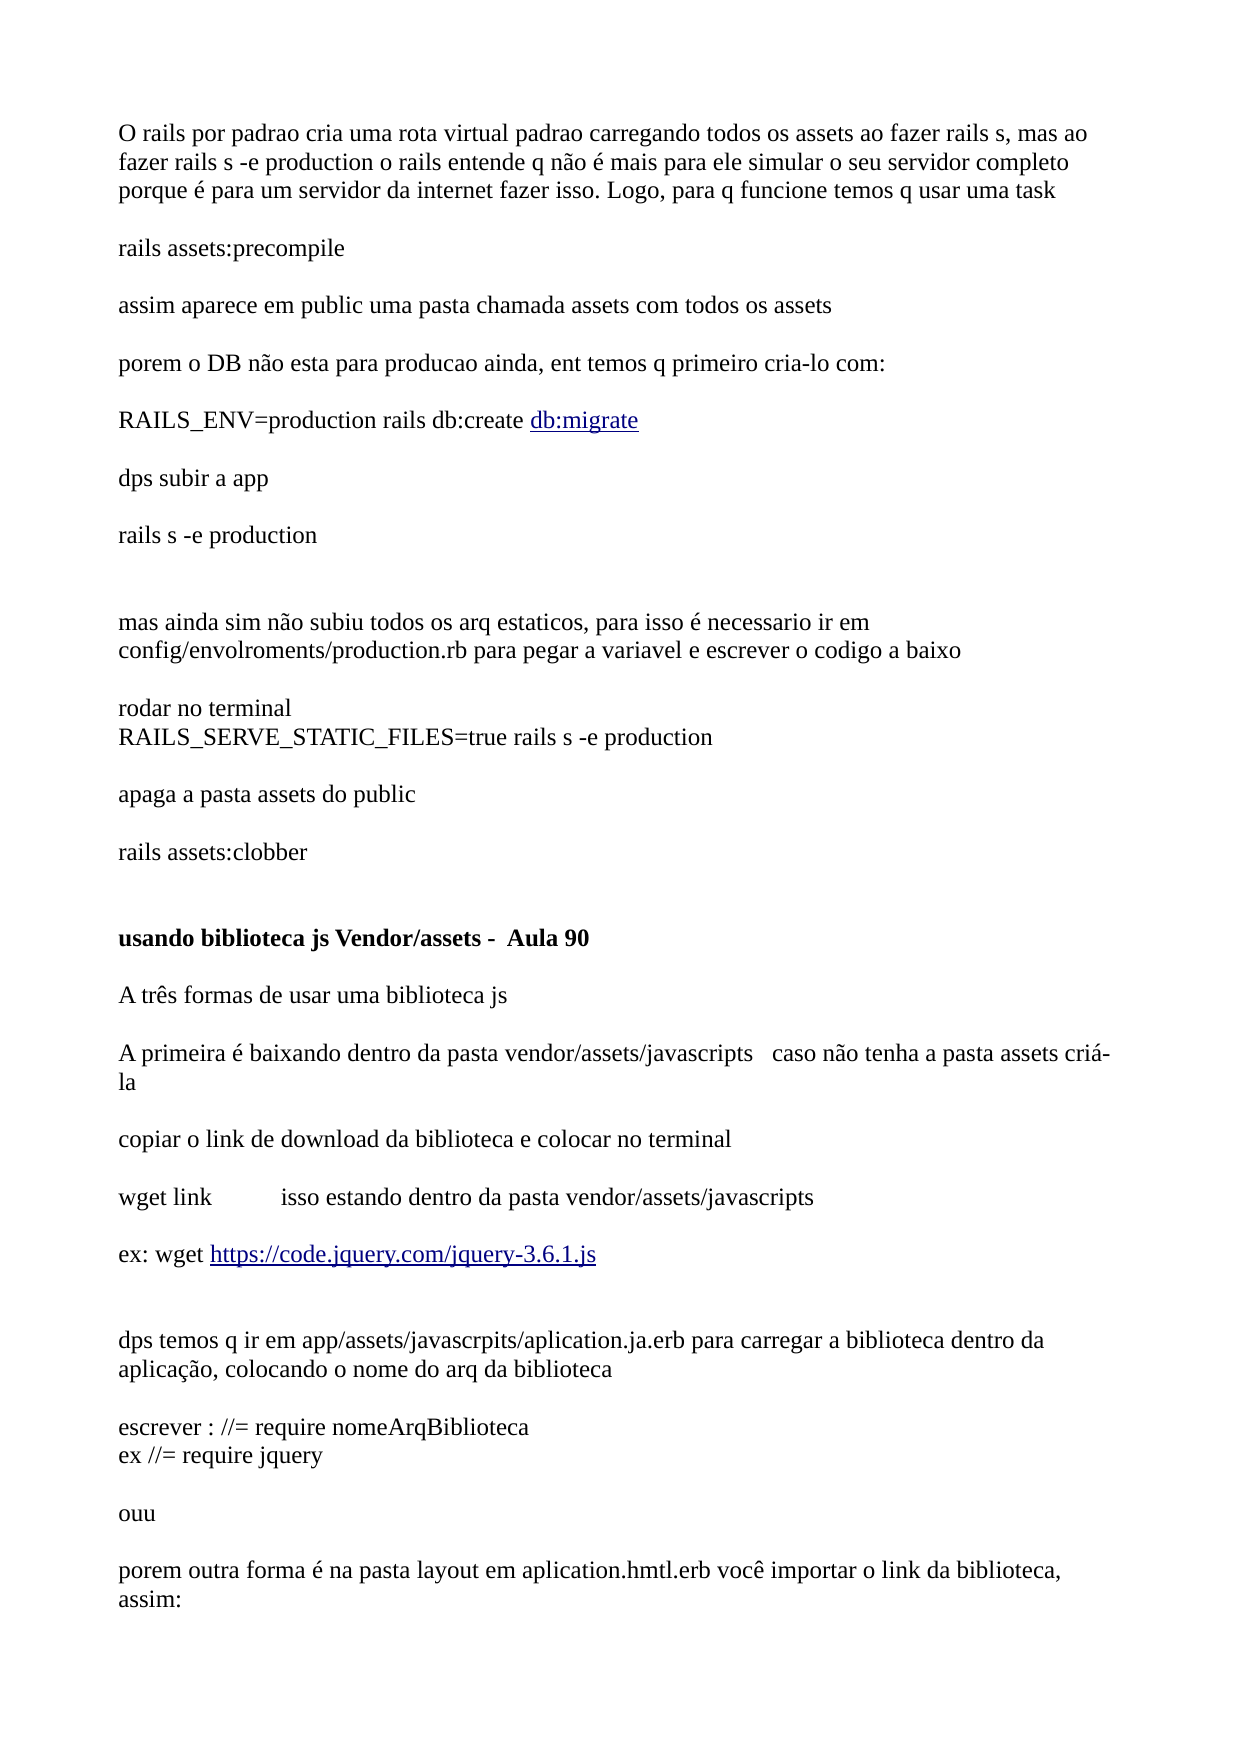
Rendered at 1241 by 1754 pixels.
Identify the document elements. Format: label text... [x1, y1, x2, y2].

text ouu [118, 1498, 1122, 1527]
text rodar no terminal [118, 693, 1122, 722]
text rails assets:clobber [118, 837, 1122, 866]
text rails assets:precompile [118, 233, 1122, 262]
text escrever : //= require nomeArqBiblioteca [118, 1412, 1122, 1441]
text apaga a pasta assets do public [118, 779, 1122, 808]
text A três formas de usar uma biblioteca js [118, 981, 1122, 1009]
text usando biblioteca js Vendor/assets - Aula 90 [118, 923, 1122, 952]
text O rails por padrao cria uma rota virtual padrao carregando todos os assets ao fazer rails s, mas ao fazer rails s -e production o rails entende q não é mais para ele simular o seu servidor completo porque é para um servidor da internet fazer isso. Logo, para q funcione temos q usar uma task [118, 118, 1122, 204]
text dps temos q ir em app/assets/javascrpits/aplication.ja.erb para carregar a biblioteca dentro da aplicação, colocando o nome do arq da biblioteca [118, 1326, 1122, 1383]
text porem o DB não esta para producao ainda, ent temos q primeiro cria-lo com: [118, 348, 1122, 377]
text ex: wget https://code.jquery.com/jquery-3.6.1.js [118, 1239, 1122, 1268]
text dps subir a app [118, 463, 1122, 492]
text A primeira é baixando dentro da pasta vendor/assets/javascripts caso não tenha a pasta assets criá-la [118, 1038, 1122, 1096]
text RAILS_ENV=production rails db:create db:migrate [118, 406, 1122, 434]
text rails s -e production [118, 521, 1122, 549]
text assim aparece em public uma pasta chamada assets com todos os assets [118, 291, 1122, 319]
text copiar o link de download da biblioteca e colocar no terminal [118, 1124, 1122, 1153]
text ex //= require jquery [118, 1441, 1122, 1469]
text mas ainda sim não subiu todos os arq estaticos, para isso é necessario ir em config/envolroments/production.rb para pegar a variavel e escrever o codigo a baixo [118, 607, 1122, 664]
text porem outra forma é na pasta layout em aplication.hmtl.erb você importar o link da biblioteca, assim: [118, 1556, 1122, 1613]
text wget link isso estando dentro da pasta vendor/assets/javascripts [118, 1182, 1122, 1211]
text RAILS_SERVE_STATIC_FILES=true rails s -e production [118, 722, 1122, 751]
